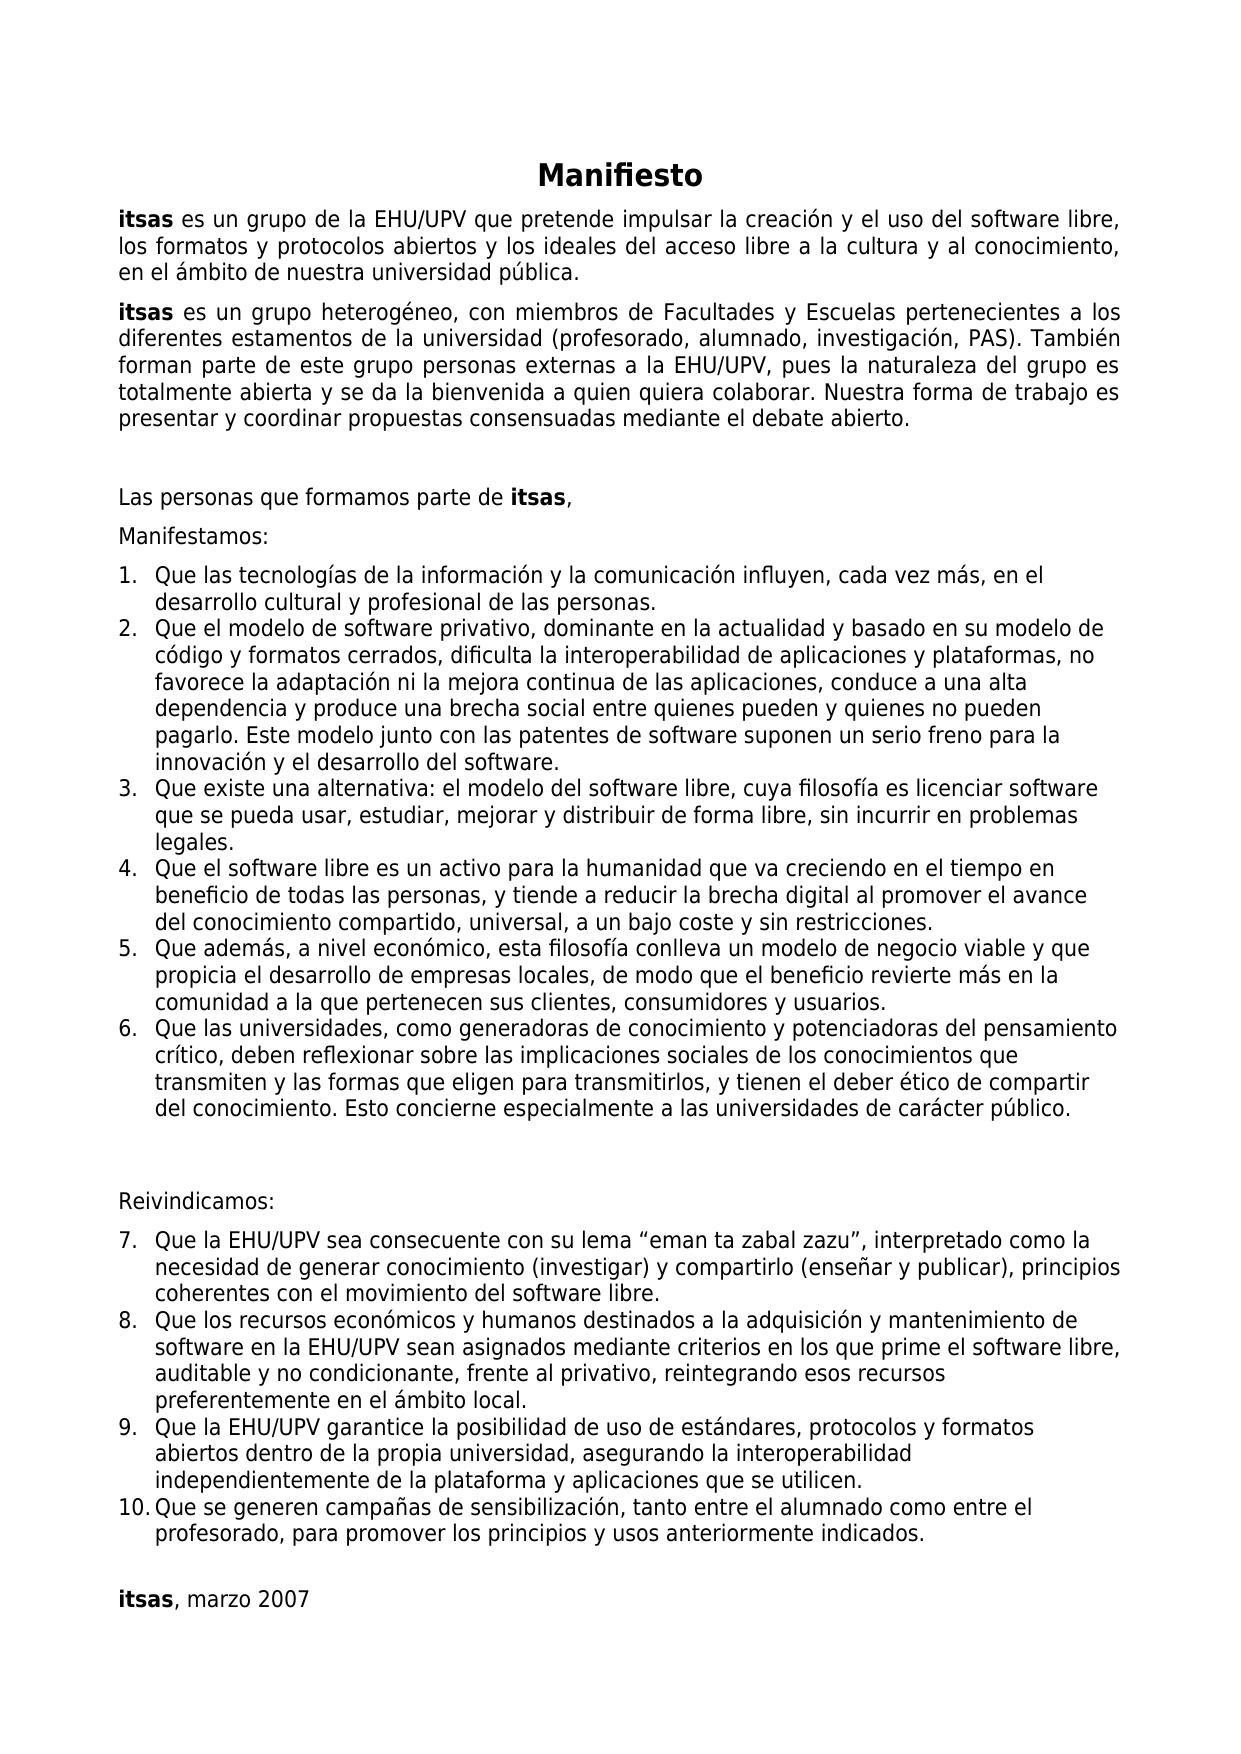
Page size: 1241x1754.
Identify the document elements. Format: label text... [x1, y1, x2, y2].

text 6. Que las universidades, como generadoras de conocimiento y potenciadoras del pensamiento crítico, deben reflexionar sobre las implicaciones sociales de los conocimientos que transmiten y las formas que eligen para transmitirlos, y tienen el deber ético de compartir del conocimiento. Esto concierne especialmente a las universidades de carácter público. [118, 1015, 1122, 1122]
text Manifestamos: [118, 523, 1122, 549]
text 5. Que además, a nivel económico, esta filosofía conlleva un modelo de negocio viable y que propicia el desarrollo de empresas locales, de modo que el beneficio revierte más en la comunidad a la que pertenecen sus clientes, consumidores y usuarios. [118, 935, 1122, 1015]
text 8. Que los recursos económicos y humanos destinados a la adquisición y mantenimiento de software en la EHU/UPV sean asignados mediante criterios en los que prime el software libre, auditable y no condicionante, frente al privativo, reintegrando esos recursos preferentemente en el ámbito local. [118, 1307, 1122, 1414]
text 7. Que la EHU/UPV sea consecuente con su lema “eman ta zabal zazu”, interpretado como la necesidad de generar conocimiento (investigar) y compartirlo (enseñar y publicar), principios coherentes con el movimiento del software libre. [118, 1227, 1122, 1307]
text 10. Que se generen campañas de sensibilización, tanto entre el alumnado como entre el profesorado, para promover los principios y usos anteriormente indicados. [118, 1494, 1122, 1547]
text itsas, marzo 2007 [118, 1586, 1122, 1613]
text 3. Que existe una alternativa: el modelo del software libre, cuya filosofía es licenciar software que se pueda usar, estudiar, mejorar y distribuir de forma libre, sin incurrir en problemas legales. [118, 775, 1122, 855]
text 4. Que el software libre es un activo para la humanidad que va creciendo en el tiempo en beneficio de todas las personas, y tiende a reducir la brecha digital al promover el avance del conocimiento compartido, universal, a un bajo coste y sin restricciones. [118, 855, 1122, 935]
text 1. Que las tecnologías de la información y la comunicación influyen, cada vez más, en el desarrollo cultural y profesional de las personas. [118, 562, 1122, 615]
text 2. Que el modelo de software privativo, dominante en la actualidad y basado en su modelo de código y formatos cerrados, dificulta la interoperabilidad de aplicaciones y plataformas, no favorece la adaptación ni la mejora continua de las aplicaciones, conduce a una alta dependencia y produce una brecha social entre quienes pueden y quienes no pueden pagarlo. Este modelo junto con las patentes de software suponen un serio freno para la innovación y el desarrollo del software. [118, 615, 1122, 775]
text Reivindicamos: [118, 1188, 1122, 1214]
text Manifiesto [118, 157, 1122, 194]
text Las personas que formamos parte de itsas, [118, 484, 1122, 510]
text 9. Que la EHU/UPV garantice la posibilidad de uso de estándares, protocolos y formatos abiertos dentro de la propia universidad, asegurando la interoperabilidad independientemente de la plataforma y aplicaciones que se utilicen. [118, 1414, 1122, 1494]
text itsas es un grupo heterogéneo, con miembros de Facultades y Escuelas pertenecientes a los diferentes estamentos de la universidad (profesorado, alumnado, investigación, PAS). También forman parte de este grupo personas externas a la EHU/UPV, pues la naturaleza del grupo es totalmente abierta y se da la bienvenida a quien quiera colaborar. Nuestra forma de trabajo es presentar y coordinar propuestas consensuadas mediante el debate abierto. [118, 299, 1122, 432]
text itsas es un grupo de la EHU/UPV que pretende impulsar la creación y el uso del software libre, los formatos y protocolos abiertos y los ideales del acceso libre a la cultura y al conocimiento, en el ámbito de nuestra universidad pública. [118, 206, 1122, 286]
